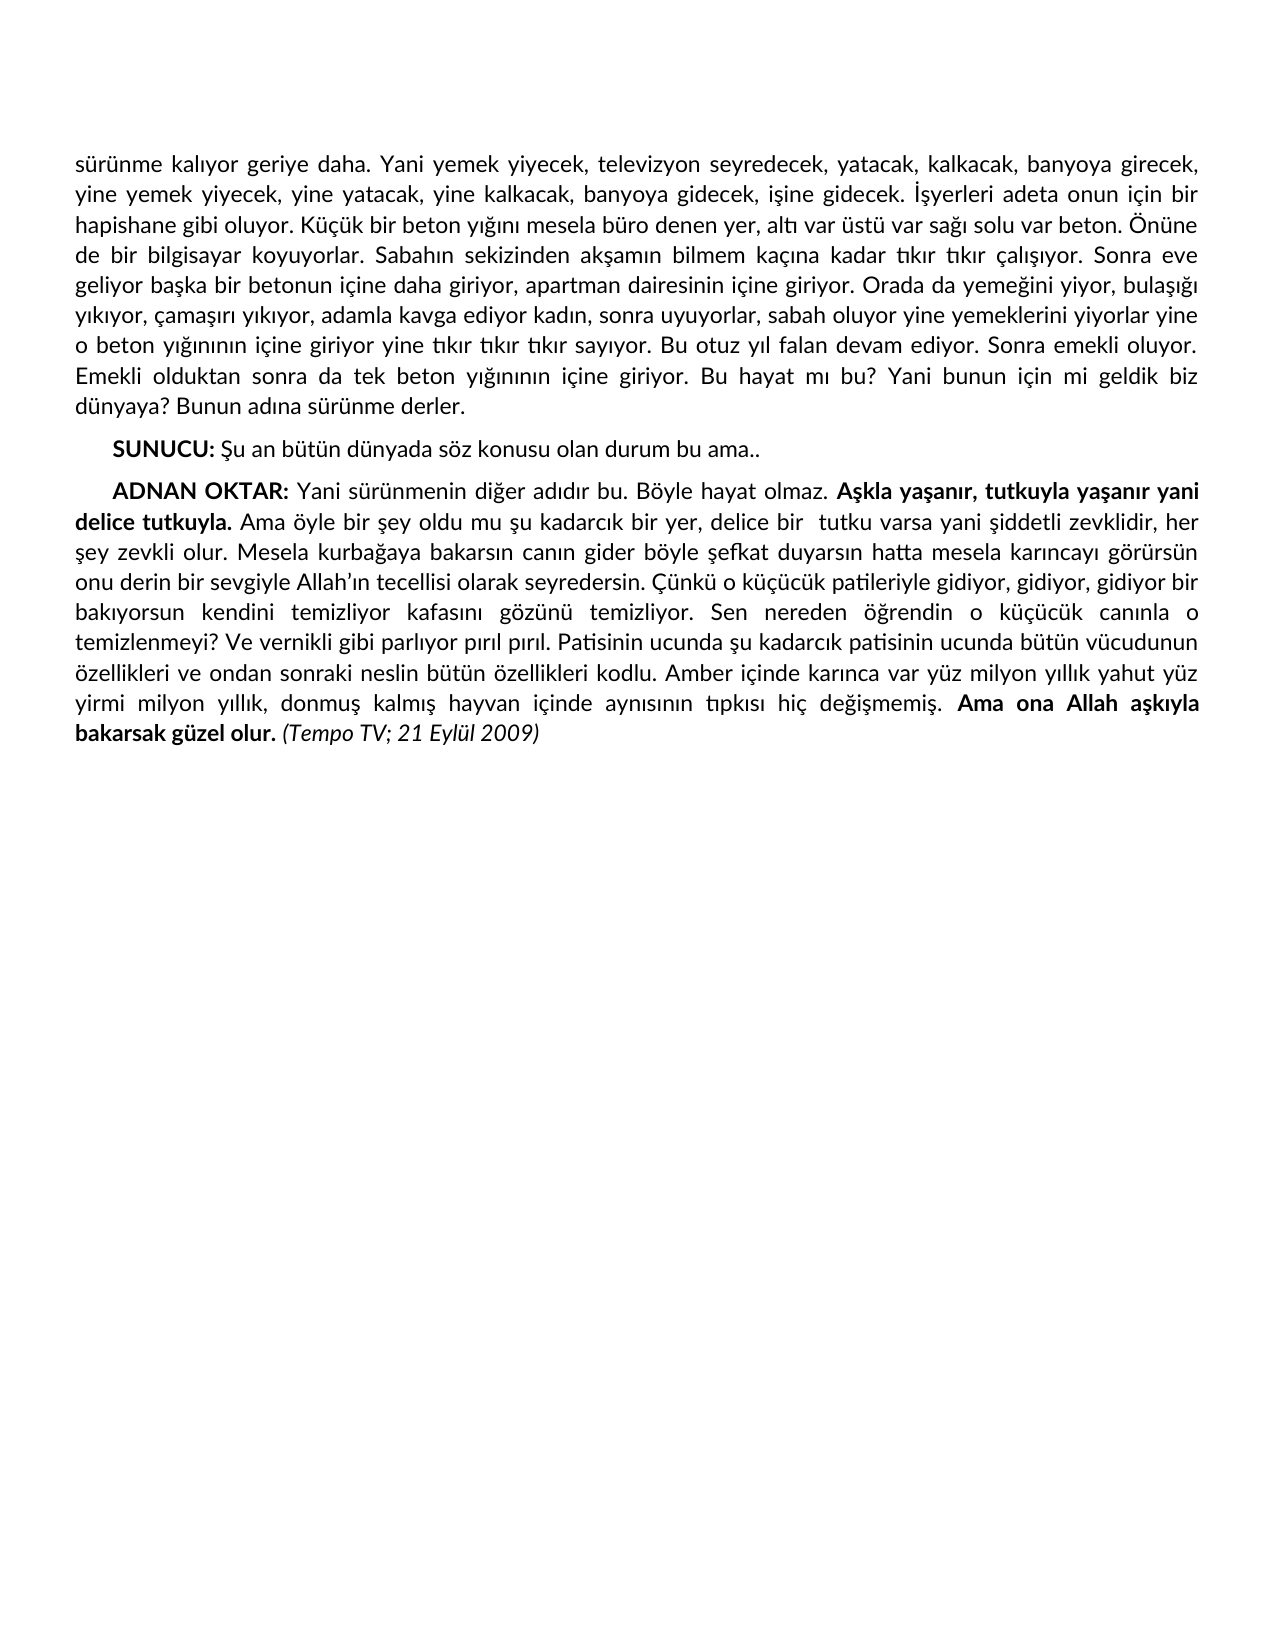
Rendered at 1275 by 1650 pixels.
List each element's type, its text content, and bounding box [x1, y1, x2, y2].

text sürünme kalıyor geriye daha. Yani yemek yiyecek, televizyon seyredecek, yatacak, kalkacak, banyoya girecek, yine yemek yiyecek, yine yatacak, yine kalkacak, banyoya gidecek, işine gidecek. İşyerleri adeta onun için bir hapishane gibi oluyor. Küçük bir beton yığını mesela büro denen yer, altı var üstü var sağı solu var beton. Önüne de bir bilgisayar koyuyorlar. Sabahın sekizinden akşamın bilmem kaçına kadar tıkır tıkır çalışıyor. Sonra eve geliyor başka bir betonun içine daha giriyor, apartman dairesinin içine giriyor. Orada da yemeğini yiyor, bulaşığı yıkıyor, çamaşırı yıkıyor, adamla kavga ediyor kadın, sonra uyuyorlar, sabah oluyor yine yemeklerini yiyorlar yine o beton yığınının içine giriyor yine tıkır tıkır tıkır sayıyor. Bu otuz yıl falan devam ediyor. Sonra emekli oluyor. Emekli olduktan sonra da tek beton yığınının içine giriyor. Bu hayat mı bu? Yani bunun için mi geldik biz dünyaya? Bunun adına sürünme derler. [75, 150, 1200, 419]
text SUNUCU: Şu an bütün dünyada söz konusu olan durum bu ama.. [75, 434, 1200, 462]
text ADNAN OKTAR: Yani sürünmenin diğer adıdır bu. Böyle hayat olmaz. Aşkla yaşanır, tutkuyla yaşanır yani delice tutkuyla. Ama öyle bir şey oldu mu şu kadarcık bir yer, delice bir tutku varsa yani şiddetli zevklidir, her şey zevkli olur. Mesela kurbağaya bakarsın canın gider böyle şefkat duyarsın hatta mesela karıncayı görürsün onu derin bir sevgiyle Allah’ın tecellisi olarak seyredersin. Çünkü o küçücük patileriyle gidiyor, gidiyor, gidiyor bir bakıyorsun kendini temizliyor kafasını gözünü temizliyor. Sen nereden öğrendin o küçücük canınla o temizlenmeyi? Ve vernikli gibi parlıyor pırıl pırıl. Patisinin ucunda şu kadarcık patisinin ucunda bütün vücudunun özellikleri ve ondan sonraki neslin bütün özellikleri kodlu. Amber içinde karınca var yüz milyon yıllık yahut yüz yirmi milyon yıllık, donmuş kalmış hayvan içinde aynısının tıpkısı hiç değişmemiş. Ama ona Allah aşkıyla bakarsak güzel olur. (Tempo TV; 21 Eylül 2009) [75, 477, 1200, 746]
